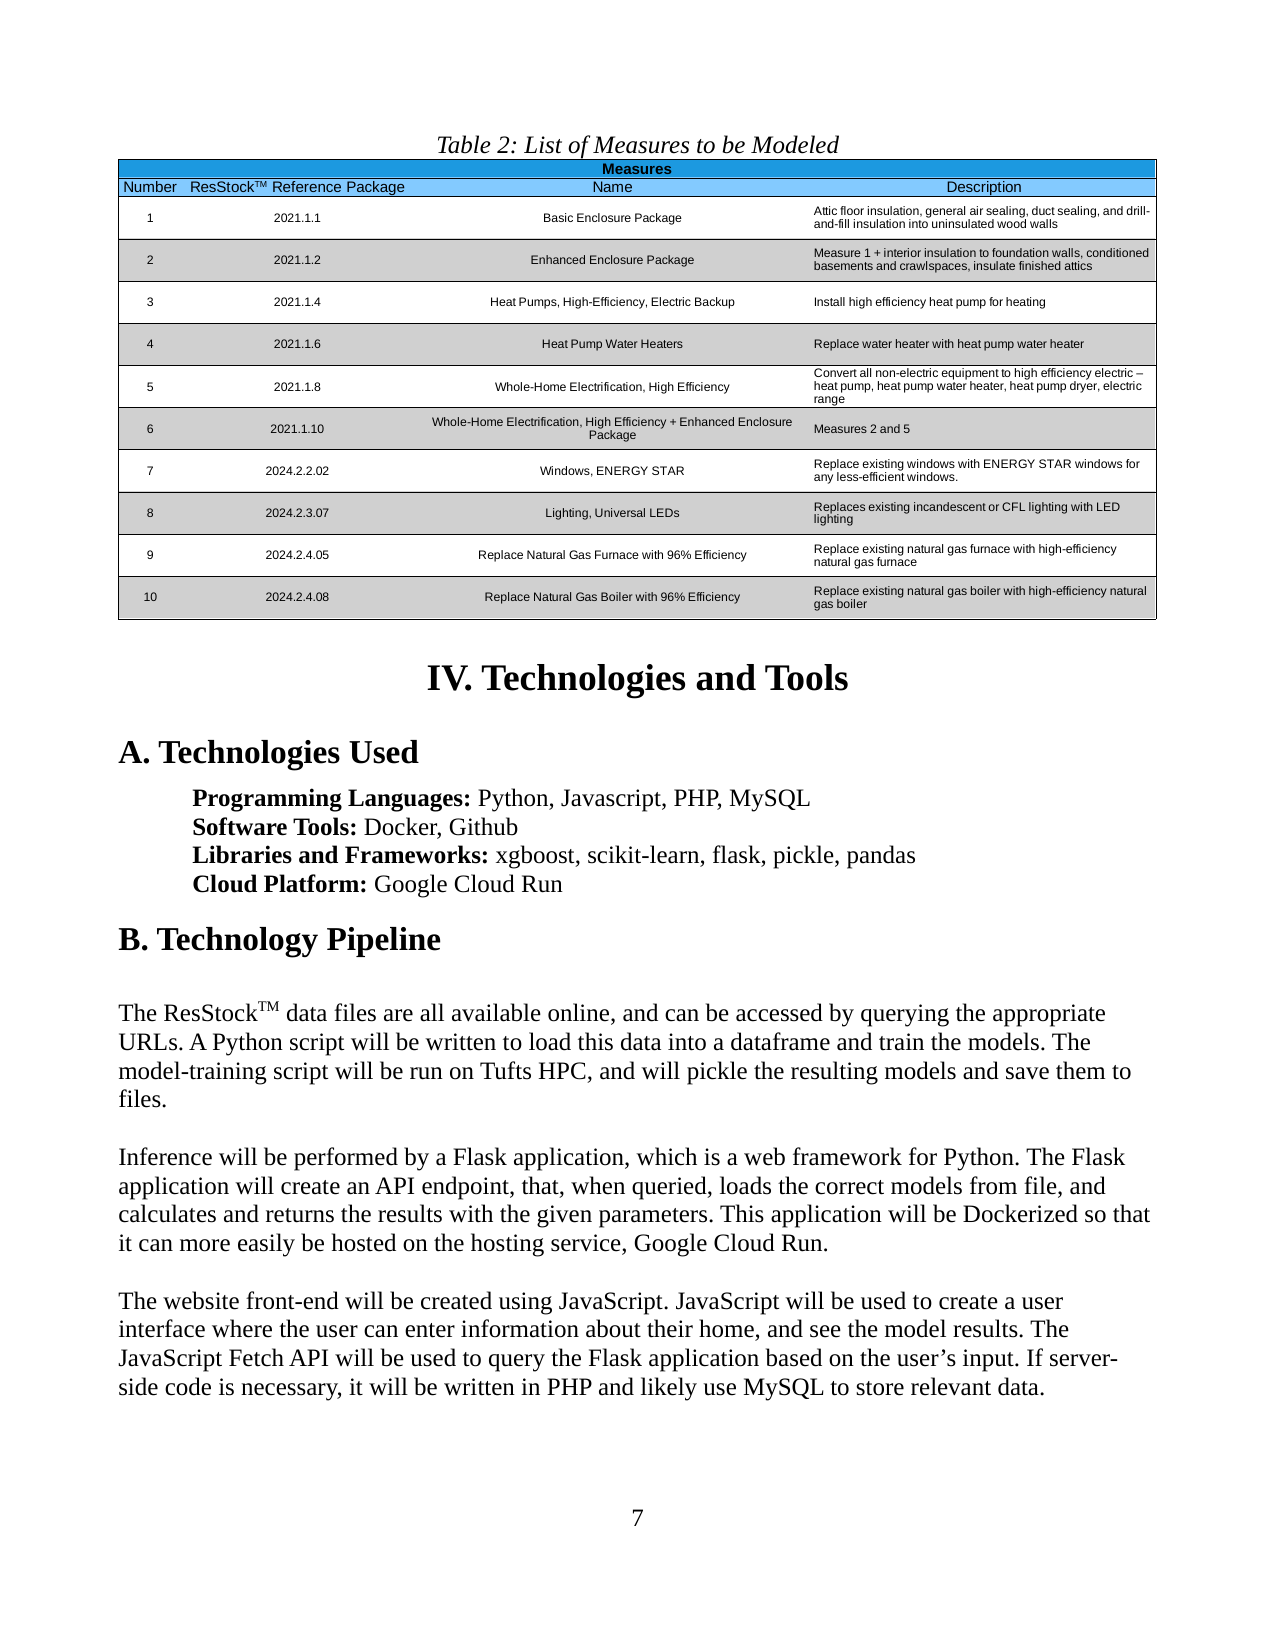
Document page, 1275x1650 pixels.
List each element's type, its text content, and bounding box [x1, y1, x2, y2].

text Cloud Platform: Google Cloud Run [118, 869, 1157, 898]
text The ResStockTM data files are all available online, and can be accessed by querying the appropriate URLs. A Python script will be written to load this data into a dataframe and train the models. The model-training script will be run on Tufts HPC, and will pickle the resulting models and save them to files. [118, 998, 1157, 1113]
text The website front-end will be created using JavaScript. JavaScript will be used to create a user interface where the user can enter information about their home, and see the model results. The JavaScript Fetch API will be used to query the Flask application based on the user’s input. If server-side code is necessary, it will be written in PHP and likely use MySQL to store relevant data. [118, 1286, 1157, 1401]
text Libraries and Frameworks: xgboost, scikit-learn, flask, pickle, pandas [118, 840, 1157, 869]
subtitle B. Technology Pipeline [118, 919, 1157, 957]
subtitle A. Technologies Used [118, 732, 1157, 770]
subtitle IV. Technologies and Tools [118, 656, 1157, 699]
text Software Tools: Docker, Github [118, 812, 1157, 840]
text Inference will be performed by a Flask application, which is a web framework for Python. The Flask application will create an API endpoint, that, when queried, loads the correct models from file, and calculates and returns the results with the given parameters. This application will be Dockerized so that it can more easily be hosted on the hosting service, Google Cloud Run. [118, 1142, 1157, 1257]
text Table 2: List of Measures to be Modeled [118, 131, 1157, 159]
text Programming Languages: Python, Javascript, PHP, MySQL [118, 783, 1157, 812]
